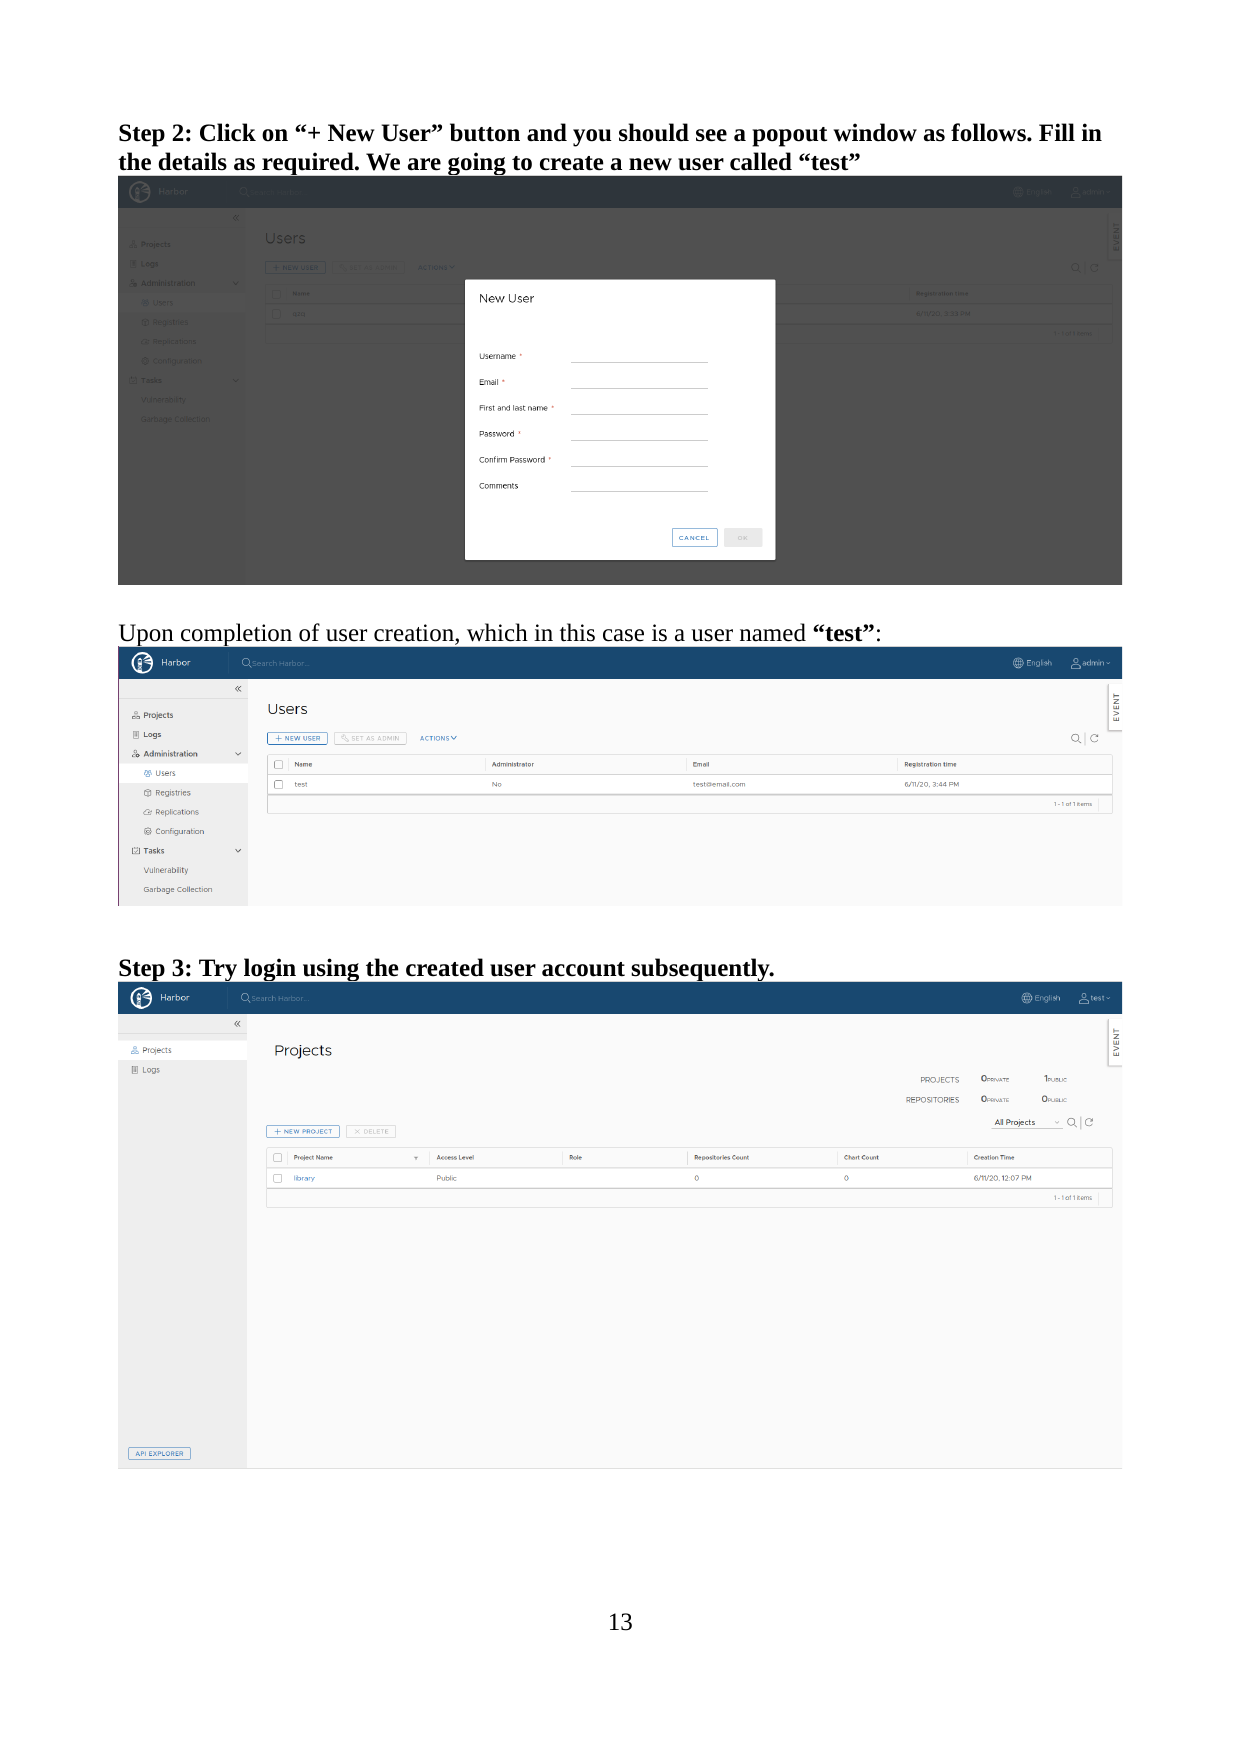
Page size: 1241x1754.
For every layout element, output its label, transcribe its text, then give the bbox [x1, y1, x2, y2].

text Upon completion of user creation, which in this case is a user named “test”: [118, 618, 1122, 646]
text Step 3: Try login using the created user account subsequently. [118, 953, 1122, 981]
picture [118, 646, 1123, 906]
picture [118, 981, 1123, 1469]
text Step 2: Click on “+ New User” button and you should see a popout window as follows. Fill in the details as required. We are going to create a new user called “test” [118, 118, 1122, 175]
picture [118, 175, 1123, 585]
